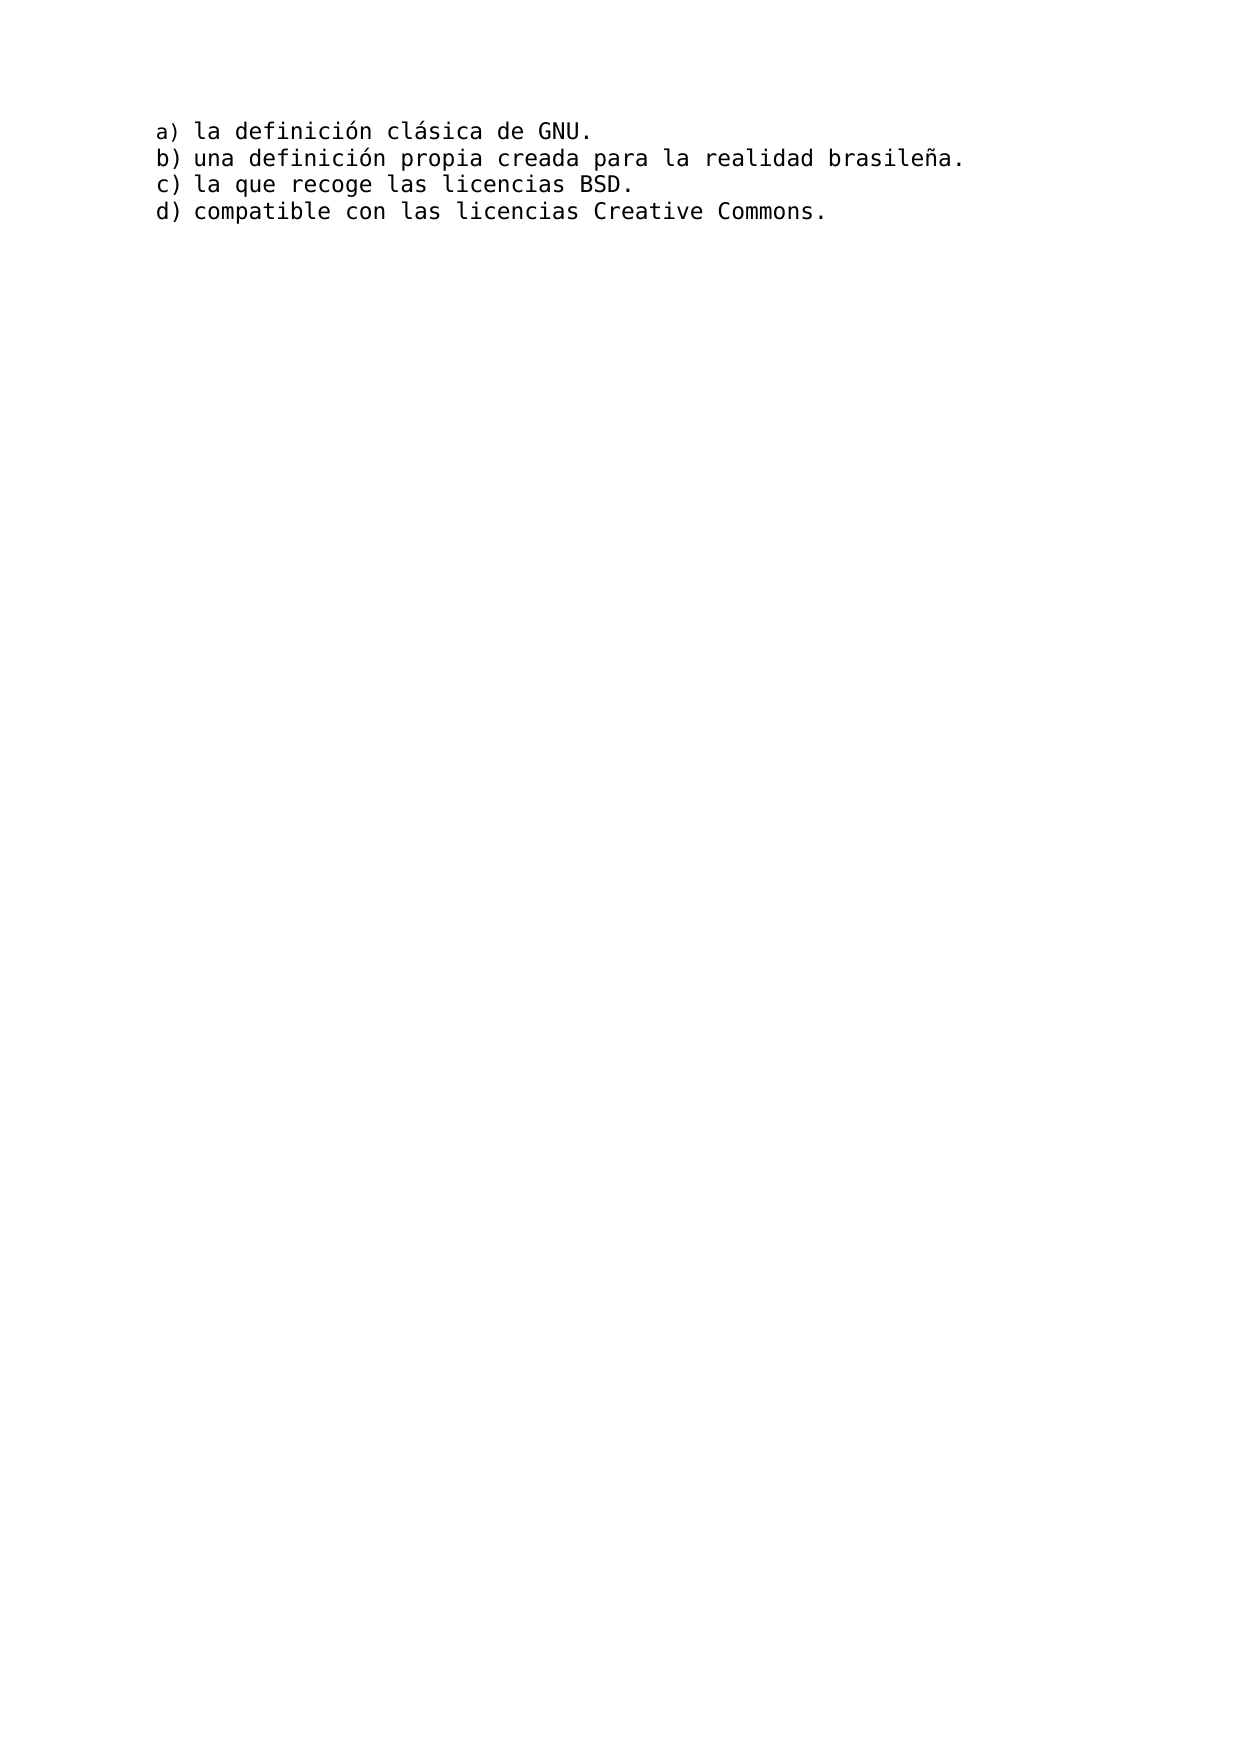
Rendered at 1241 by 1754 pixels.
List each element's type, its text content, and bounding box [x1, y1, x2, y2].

list la que recoge las licencias BSD. [156, 171, 1122, 198]
list una definición propia creada para la realidad brasileña. [156, 145, 1122, 171]
list compatible con las licencias Creative Commons. [156, 198, 1122, 225]
list la definición clásica de GNU. [156, 118, 1122, 145]
